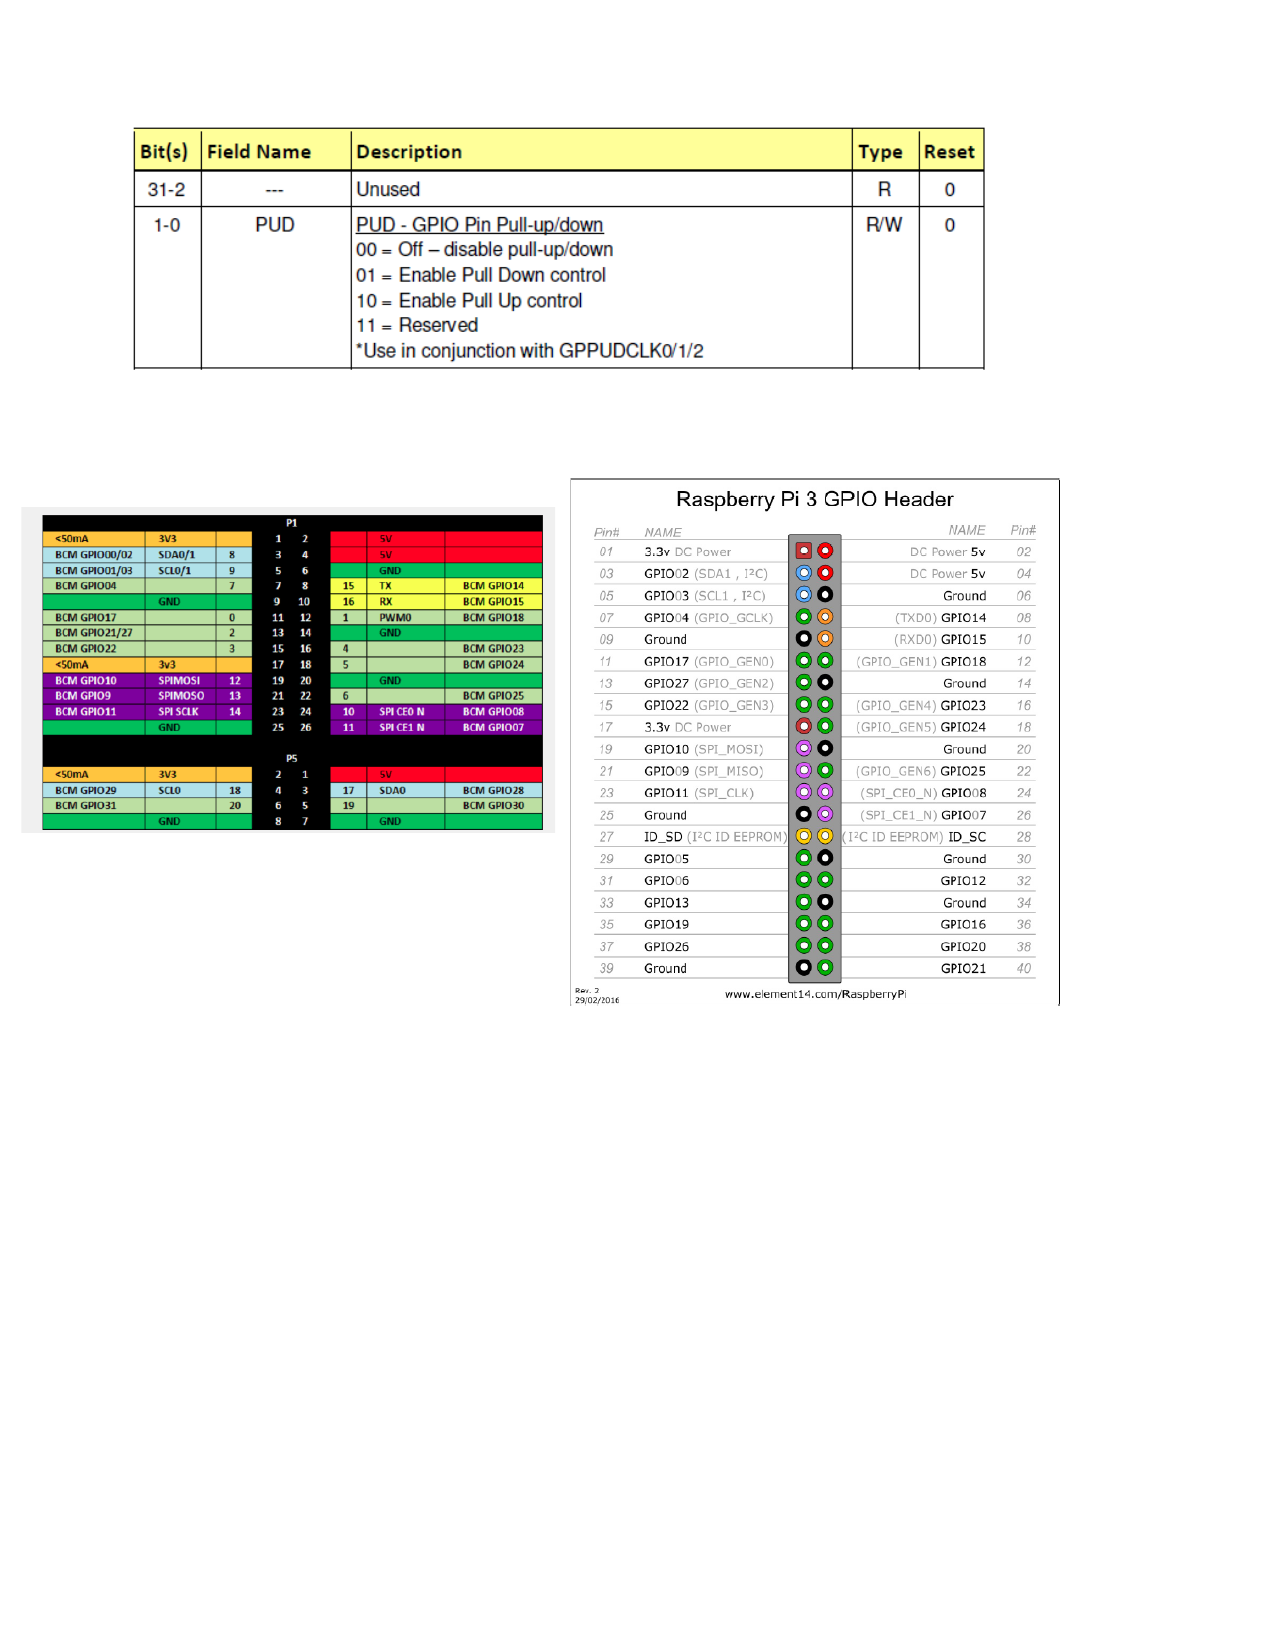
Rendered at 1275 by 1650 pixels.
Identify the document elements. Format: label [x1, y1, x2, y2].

picture [118, 118, 1003, 387]
picture [21, 471, 1065, 1009]
